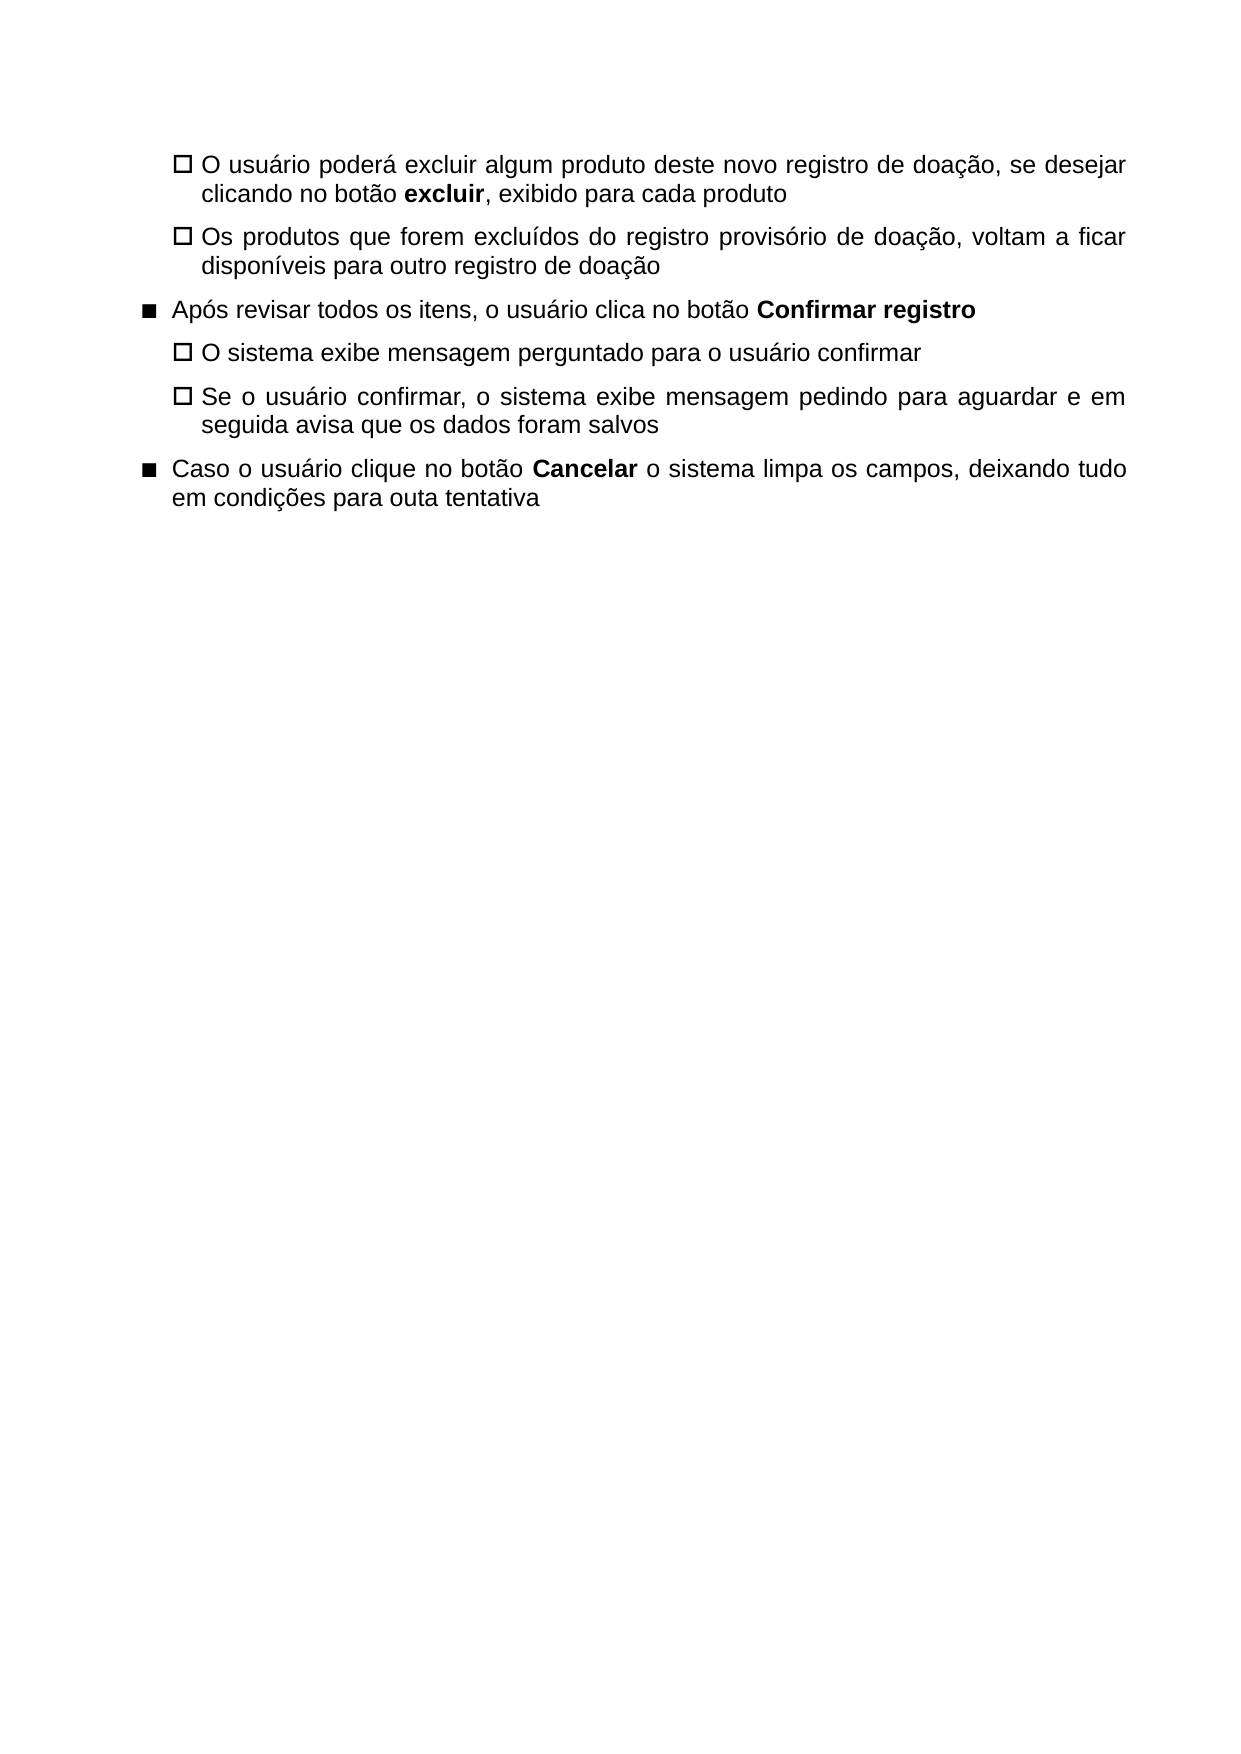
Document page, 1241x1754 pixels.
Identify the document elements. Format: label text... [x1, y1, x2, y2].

list Após revisar todos os itens, o usuário clica no botão Confirmar registro [142, 294, 1128, 323]
list Os produtos que forem excluídos do registro provisório de doação, voltam a ficar disponíveis para outro registro de doação [172, 222, 1128, 280]
list Se o usuário confirmar, o sistema exibe mensagem pedindo para aguardar e em seguida avisa que os dados foram salvos [172, 382, 1128, 439]
list O sistema exibe mensagem perguntado para o usuário confirmar [172, 338, 1128, 367]
list O usuário poderá excluir algum produto deste novo registro de doação, se desejar clicando no botão excluir, exibido para cada produto [172, 150, 1128, 208]
list Caso o usuário clique no botão Cancelar o sistema limpa os campos, deixando tudo em condições para outa tentativa [142, 454, 1128, 512]
